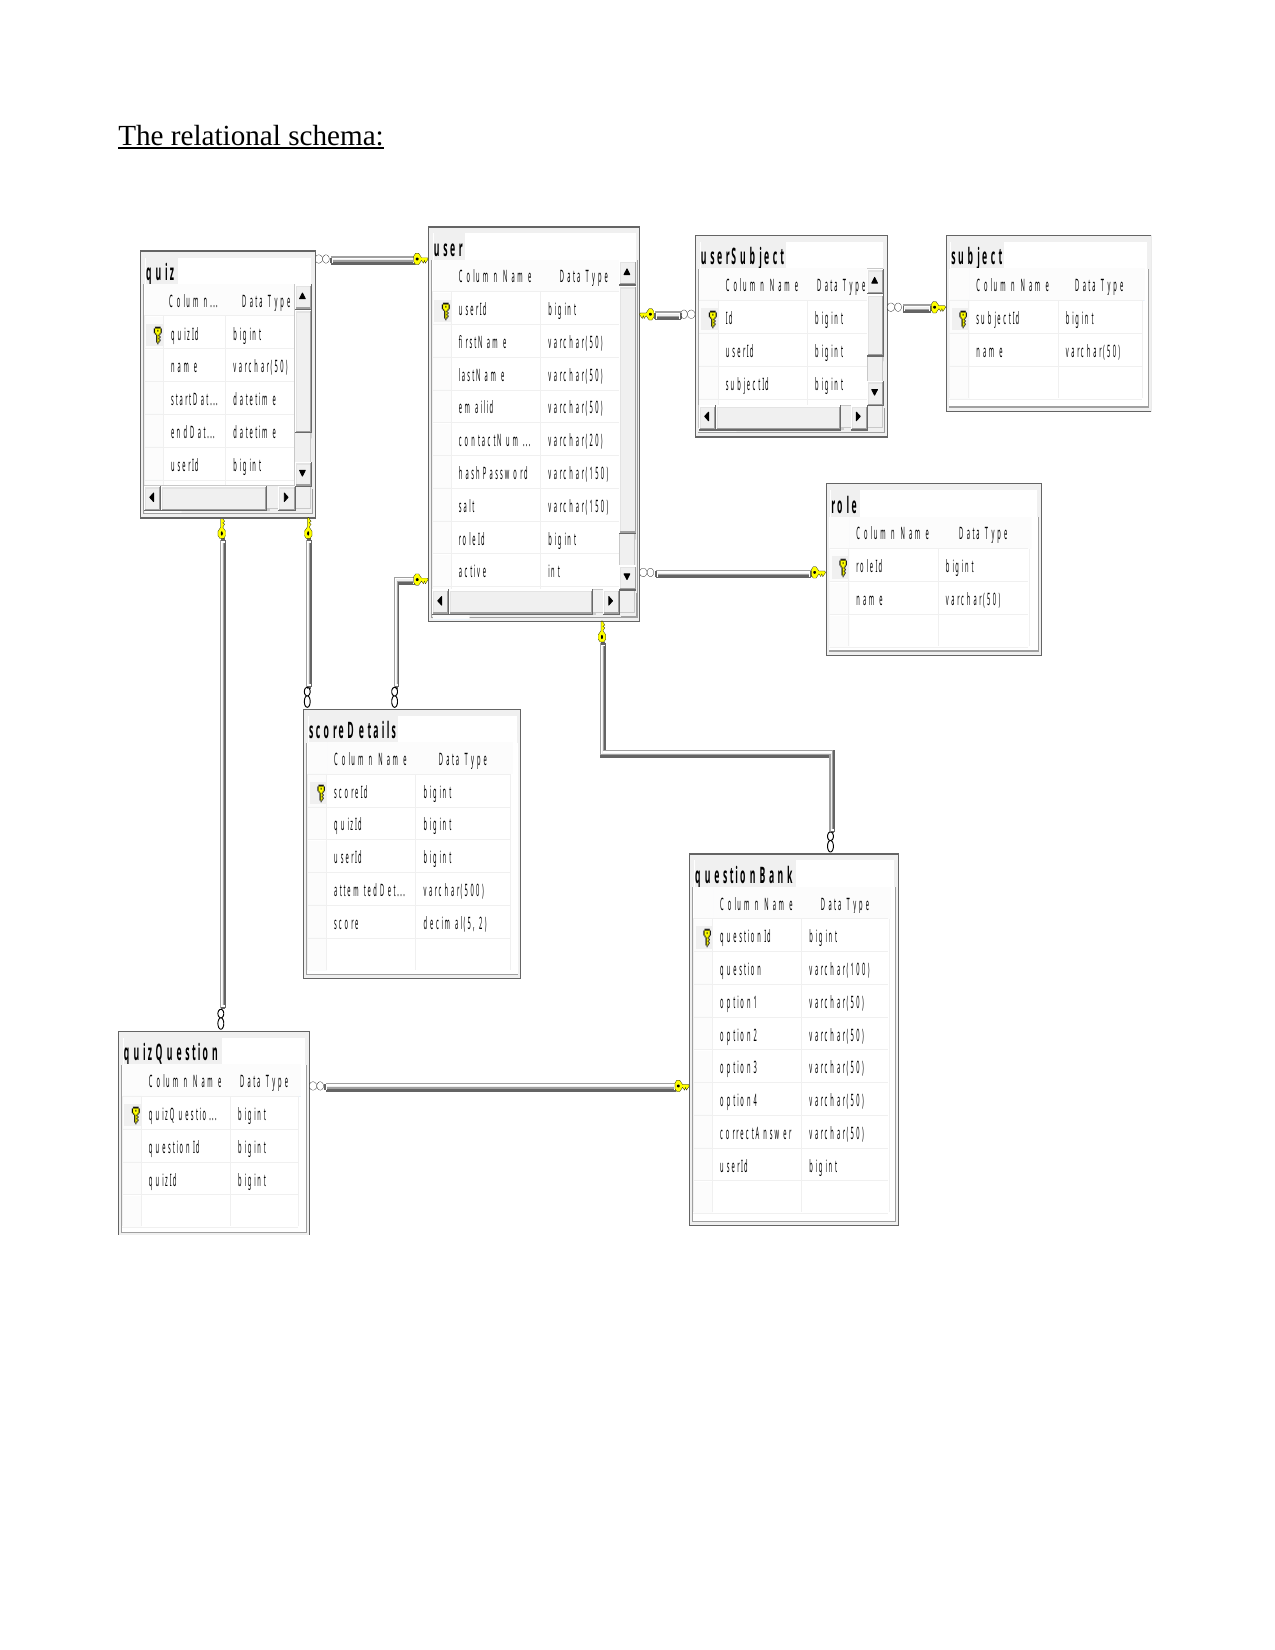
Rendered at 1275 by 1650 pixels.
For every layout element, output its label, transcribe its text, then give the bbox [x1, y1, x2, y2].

text The relational schema: [118, 118, 1157, 152]
